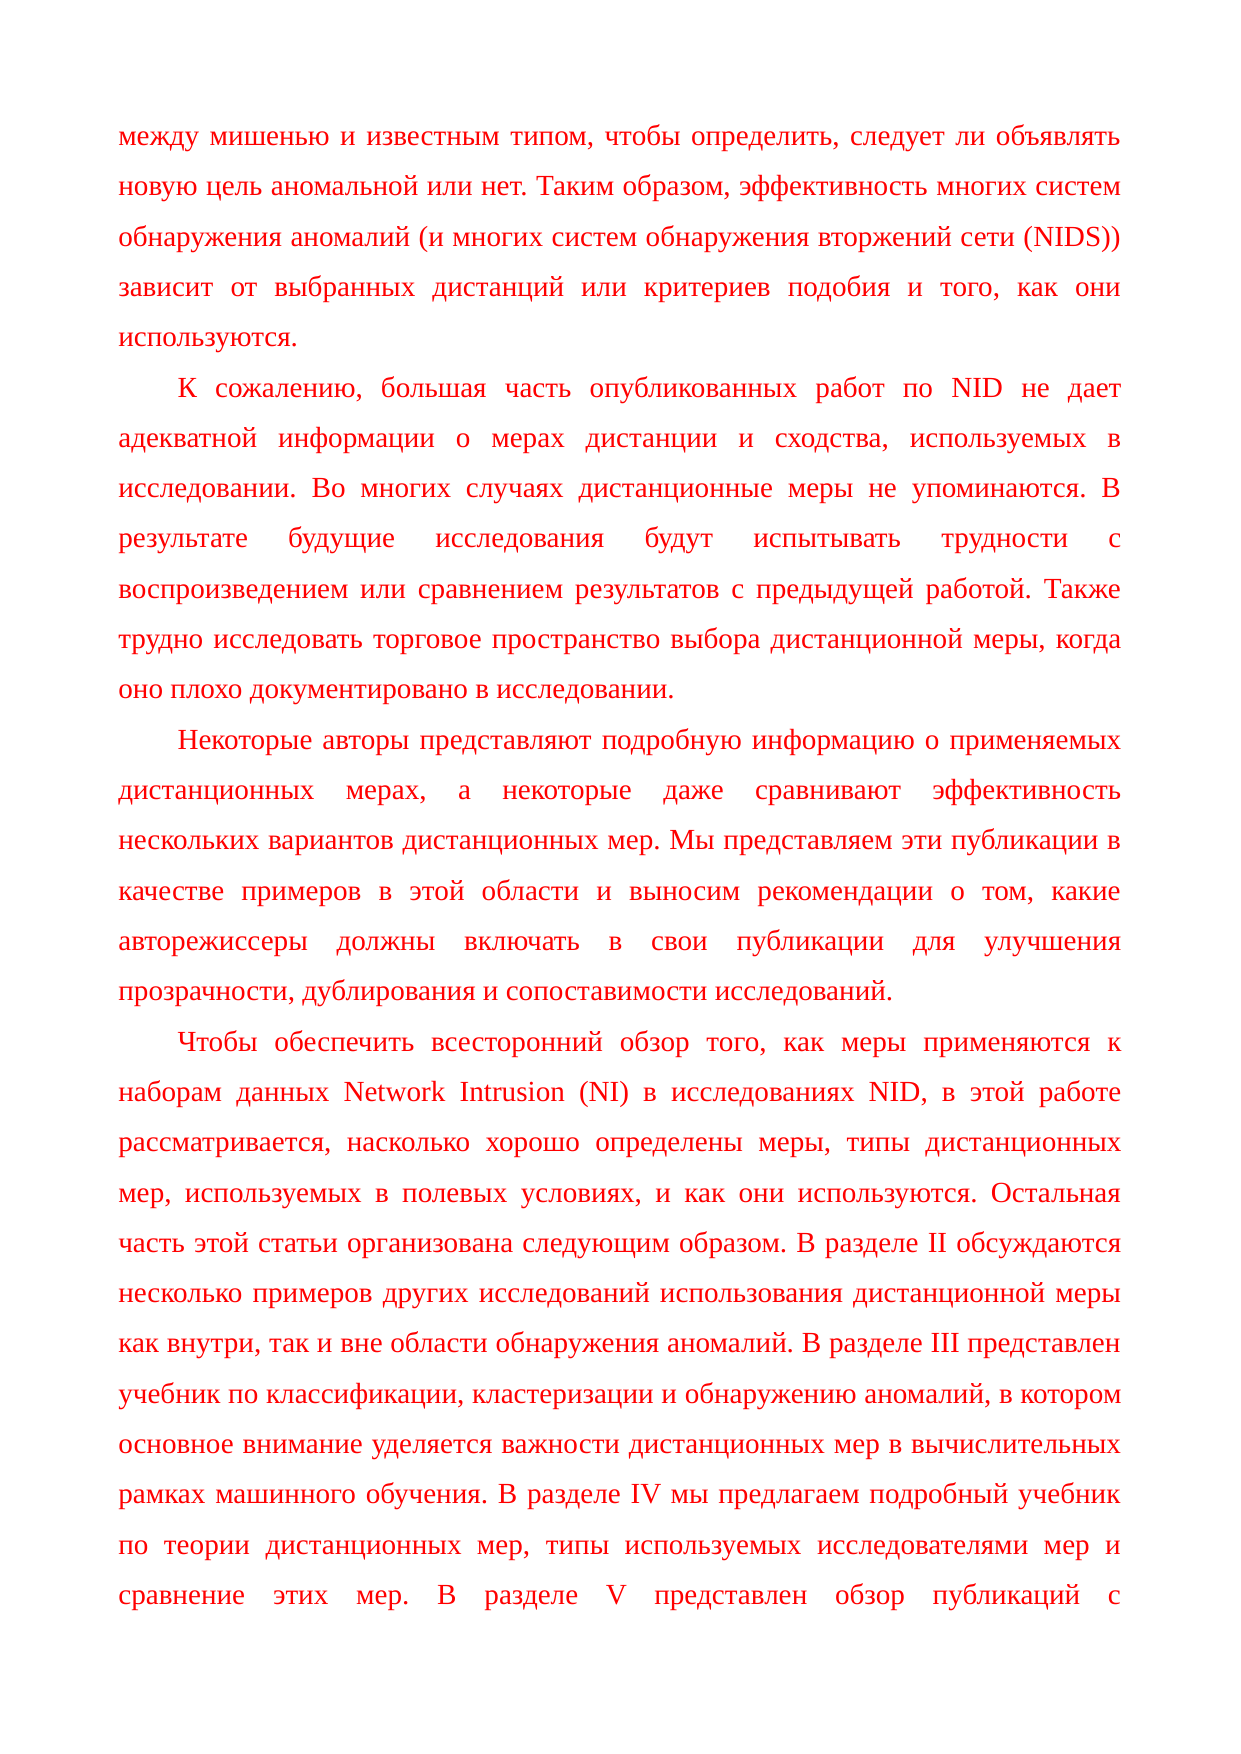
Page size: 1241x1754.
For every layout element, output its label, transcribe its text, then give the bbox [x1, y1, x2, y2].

text Чтобы обеспечить всесторонний обзор того, как меры применяются к наборам данных Network Intrusion (NI) в исследованиях NID, в этой работе рассматривается, насколько хорошо определены меры, типы дистанционных мер, используемых в полевых условиях, и как они используются. Остальная часть этой статьи организована следующим образом. В разделе II обсуждаются несколько примеров других исследований использования дистанционной меры как внутри, так и вне области обнаружения аномалий. В разделе III представлен учебник по классификации, кластеризации и обнаружению аномалий, в котором основное внимание уделяется важности дистанционных мер в вычислительных рамках машинного обучения. В разделе IV мы предлагаем подробный учебник по теории дистанционных мер, типы используемых исследователями мер и сравнение этих мер. В разделе V представлен обзор публикаций с [118, 1024, 1122, 1611]
text К сожалению, большая часть опубликованных работ по NID не дает адекватной информации о мерах дистанции и сходства, используемых в исследовании. Во многих случаях дистанционные меры не упоминаются. В результате будущие исследования будут испытывать трудности с воспроизведением или сравнением результатов с предыдущей работой. Также трудно исследовать торговое пространство выбора дистанционной меры, когда оно плохо документировано в исследовании. [118, 370, 1122, 705]
text между мишенью и известным типом, чтобы определить, следует ли объявлять новую цель аномальной или нет. Таким образом, эффективность многих систем обнаружения аномалий (и многих систем обнаружения вторжений сети (NIDS)) зависит от выбранных дистанций или критериев подобия и того, как они используются. [118, 118, 1122, 353]
text Некоторые авторы представляют подробную информацию о применяемых дистанционных мерах, а некоторые даже сравнивают эффективность нескольких вариантов дистанционных мер. Мы представляем эти публикации в качестве примеров в этой области и выносим рекомендации о том, какие авторежиссеры должны включать в свои публикации для улучшения прозрачности, дублирования и сопоставимости исследований. [118, 722, 1122, 1007]
